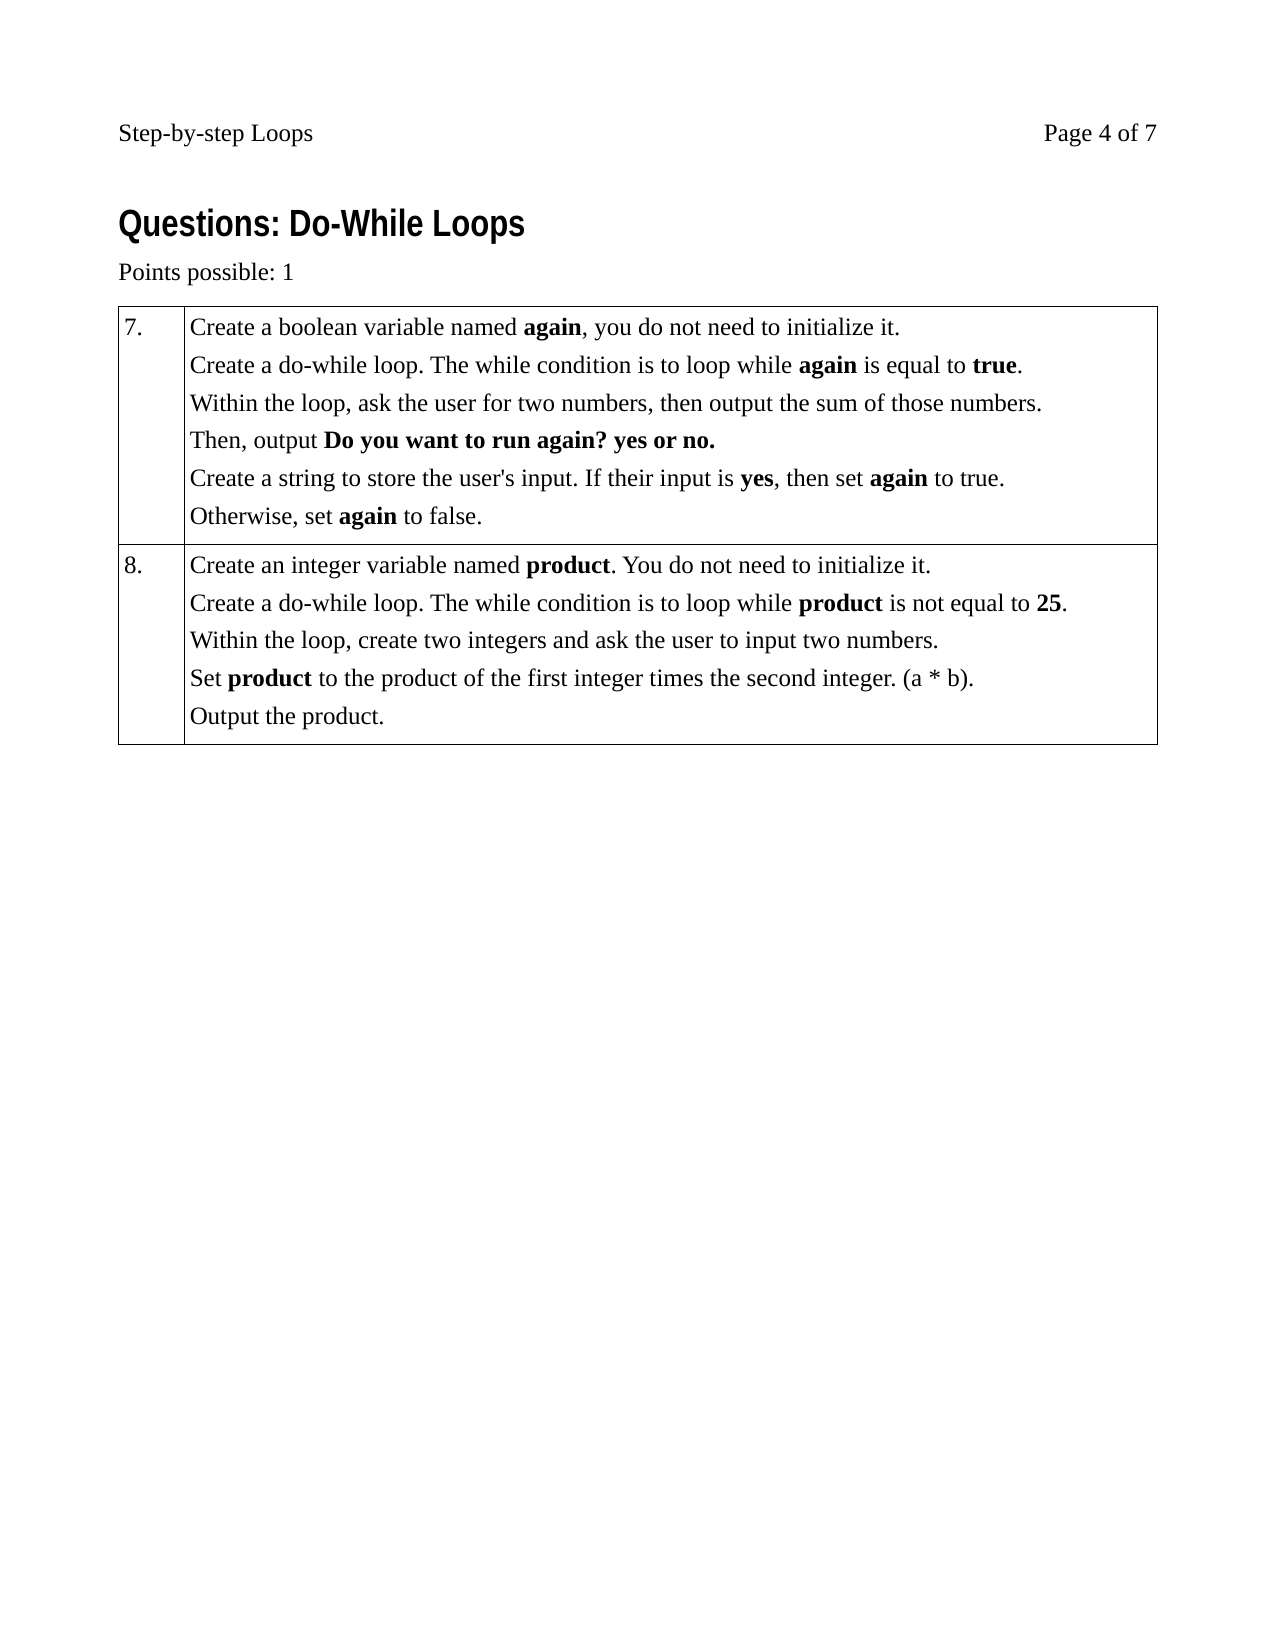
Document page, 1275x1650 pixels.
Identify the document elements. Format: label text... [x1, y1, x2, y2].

subtitle Questions: Do-While Loops [118, 201, 1157, 245]
table_header 7. [119, 307, 184, 544]
table_cell 8. [119, 545, 184, 744]
text Points possible: 1 [118, 257, 1157, 286]
table_cell Create an integer variable named product. You do not need to initialize it. Create a do-while loop. The while condition is to loop while product is not equal to 25. Within the loop, create two integers and ask the user to input two numbers. Set product to the product of the first integer times the second integer. (a * b). Output the product. [185, 545, 1157, 744]
table_header Create a boolean variable named again, you do not need to initialize it. Create a do-while loop. The while condition is to loop while again is equal to true. Within the loop, ask the user for two numbers, then output the sum of those numbers. Then, output Do you want to run again? yes or no. Create a string to store the user's input. If their input is yes, then set again to true. Otherwise, set again to false. [185, 307, 1157, 544]
